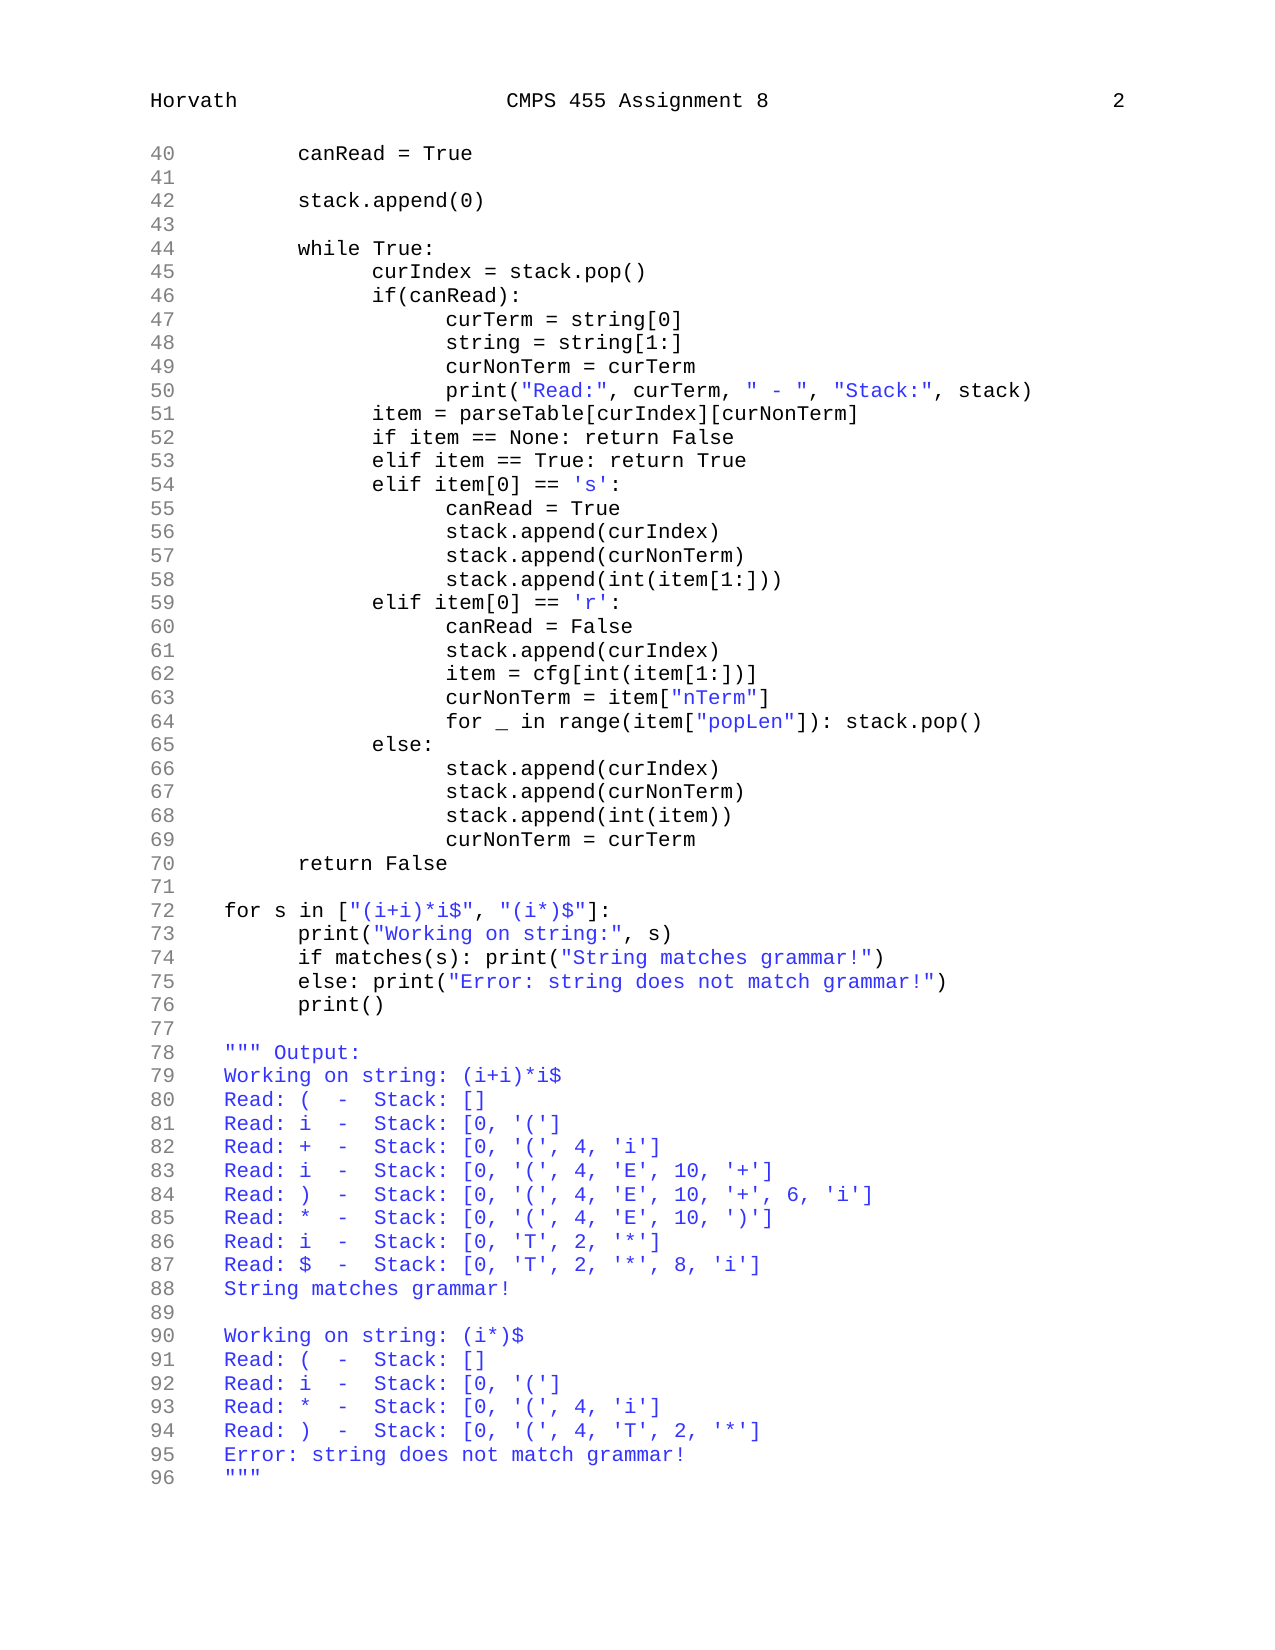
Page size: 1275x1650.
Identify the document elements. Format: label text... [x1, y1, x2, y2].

text 57 stack.append(curNonTerm) [150, 545, 1125, 569]
text 93 Read: * - Stack: [0, '(', 4, 'i'] [150, 1396, 1125, 1420]
text 96 """ [150, 1467, 1125, 1491]
text 68 stack.append(int(item)) [150, 805, 1125, 829]
text 56 stack.append(curIndex) [150, 521, 1125, 545]
text 74 if matches(s): print("String matches grammar!") [150, 947, 1125, 971]
text 44 while True: [150, 238, 1125, 261]
text 50 print("Read:", curTerm, " - ", "Stack:", stack) [150, 379, 1125, 403]
text 83 Read: i - Stack: [0, '(', 4, 'E', 10, '+'] [150, 1160, 1125, 1183]
text 75 else: print("Error: string does not match grammar!") [150, 971, 1125, 994]
text 49 curNonTerm = curTerm [150, 356, 1125, 379]
text 76 print() [150, 994, 1125, 1018]
text 55 canRead = True [150, 498, 1125, 521]
text 70 return False [150, 852, 1125, 876]
text 42 stack.append(0) [150, 190, 1125, 214]
text 69 curNonTerm = curTerm [150, 829, 1125, 852]
text 77 [150, 1018, 1125, 1042]
text 40 canRead = True [150, 143, 1125, 167]
text 45 curIndex = stack.pop() [150, 261, 1125, 285]
text 60 canRead = False [150, 616, 1125, 640]
text 62 item = cfg[int(item[1:])] [150, 663, 1125, 687]
text 90 Working on string: (i*)$ [150, 1325, 1125, 1349]
text 78 """ Output: [150, 1042, 1125, 1065]
text 88 String matches grammar! [150, 1278, 1125, 1302]
text 81 Read: i - Stack: [0, '('] [150, 1113, 1125, 1136]
text 79 Working on string: (i+i)*i$ [150, 1065, 1125, 1089]
text 59 elif item[0] == 'r': [150, 592, 1125, 616]
text 47 curTerm = string[0] [150, 309, 1125, 332]
text 67 stack.append(curNonTerm) [150, 782, 1125, 805]
text 53 elif item == True: return True [150, 451, 1125, 474]
text 64 for _ in range(item["popLen"]): stack.pop() [150, 711, 1125, 734]
text 80 Read: ( - Stack: [] [150, 1089, 1125, 1113]
text 51 item = parseTable[curIndex][curNonTerm] [150, 403, 1125, 427]
text 71 [150, 876, 1125, 900]
text 43 [150, 214, 1125, 238]
text 92 Read: i - Stack: [0, '('] [150, 1373, 1125, 1396]
text 94 Read: ) - Stack: [0, '(', 4, 'T', 2, '*'] [150, 1420, 1125, 1444]
text 85 Read: * - Stack: [0, '(', 4, 'E', 10, ')'] [150, 1207, 1125, 1231]
text 87 Read: $ - Stack: [0, 'T', 2, '*', 8, 'i'] [150, 1254, 1125, 1278]
text 95 Error: string does not match grammar! [150, 1444, 1125, 1467]
text 46 if(canRead): [150, 285, 1125, 309]
text 89 [150, 1302, 1125, 1325]
text 41 [150, 167, 1125, 190]
text 54 elif item[0] == 's': [150, 474, 1125, 498]
text 61 stack.append(curIndex) [150, 640, 1125, 663]
text 66 stack.append(curIndex) [150, 758, 1125, 782]
text 65 else: [150, 734, 1125, 758]
text 63 curNonTerm = item["nTerm"] [150, 687, 1125, 711]
text 86 Read: i - Stack: [0, 'T', 2, '*'] [150, 1231, 1125, 1254]
text 84 Read: ) - Stack: [0, '(', 4, 'E', 10, '+', 6, 'i'] [150, 1183, 1125, 1207]
text 52 if item == None: return False [150, 427, 1125, 451]
text 91 Read: ( - Stack: [] [150, 1349, 1125, 1373]
text 72 for s in ["(i+i)*i$", "(i*)$"]: [150, 900, 1125, 923]
text 48 string = string[1:] [150, 332, 1125, 356]
text 73 print("Working on string:", s) [150, 923, 1125, 947]
text 58 stack.append(int(item[1:])) [150, 569, 1125, 592]
text 82 Read: + - Stack: [0, '(', 4, 'i'] [150, 1136, 1125, 1160]
